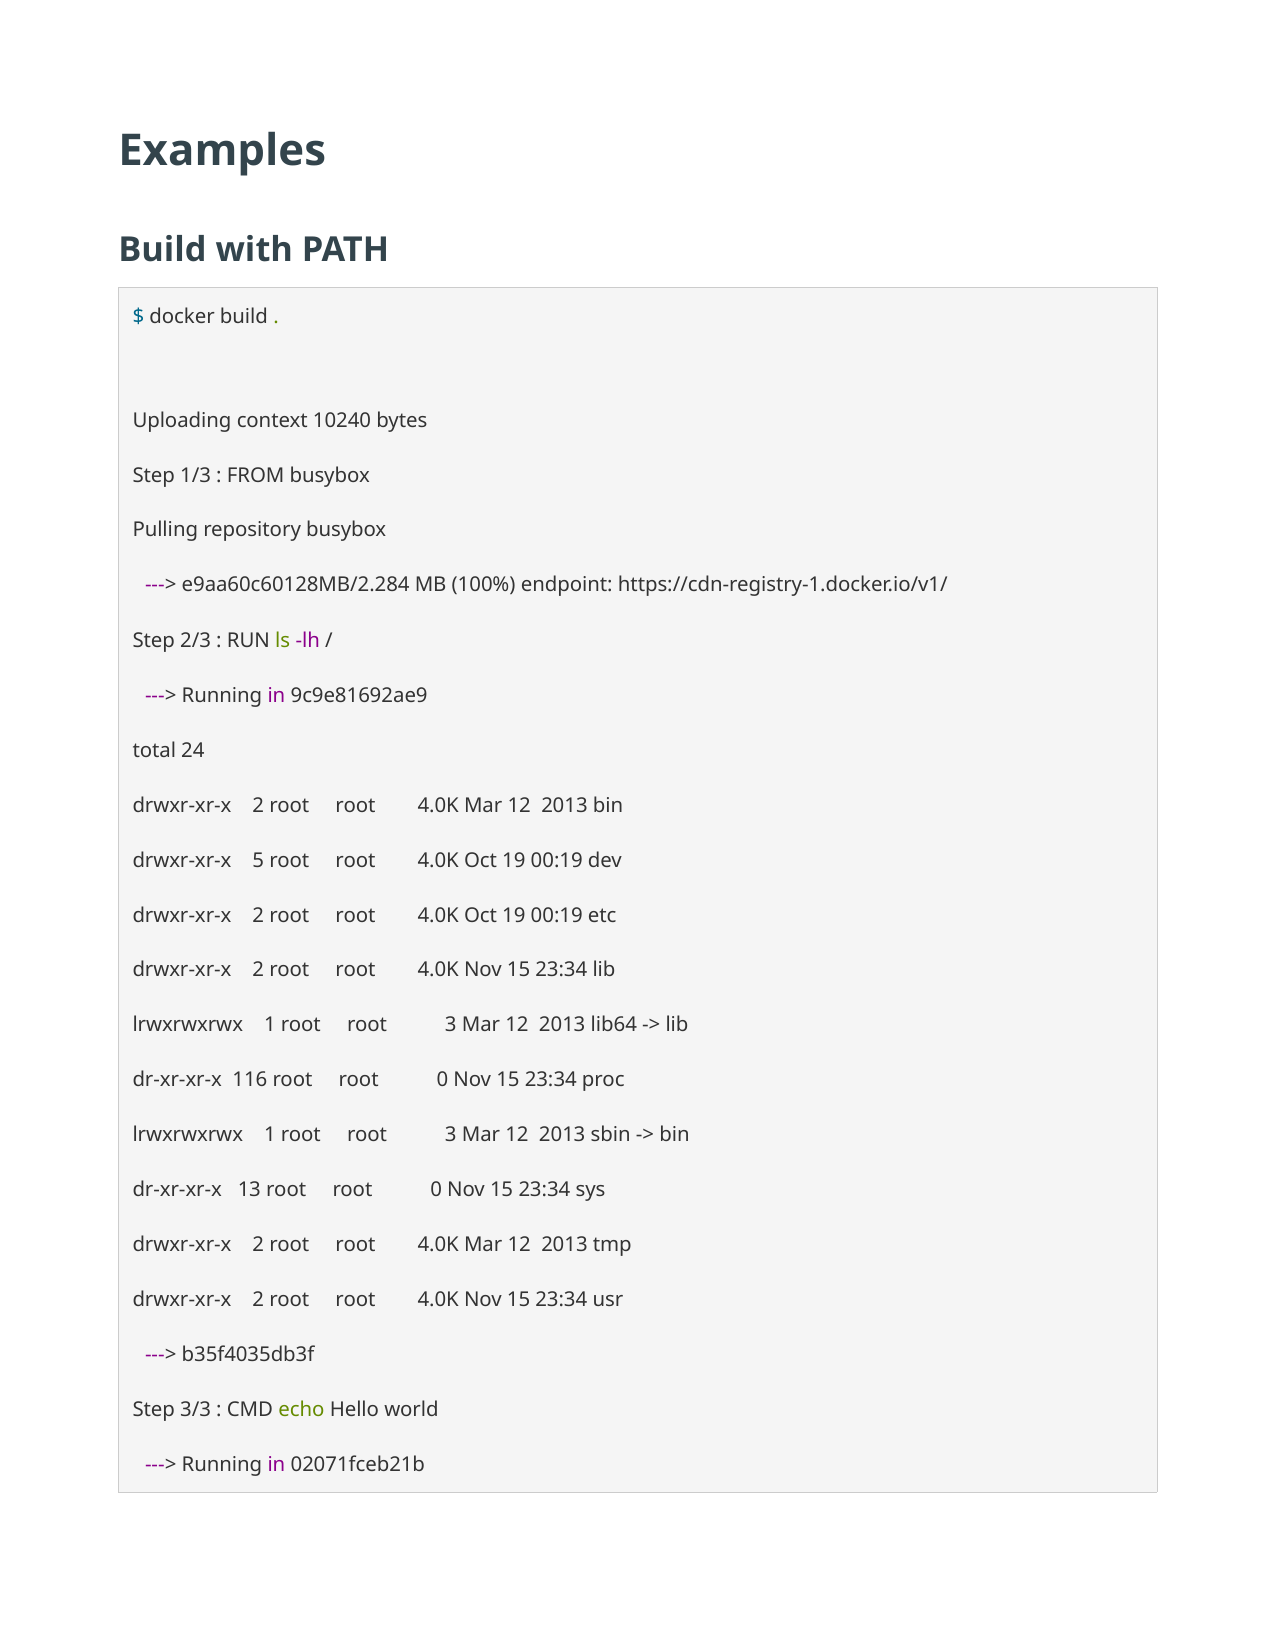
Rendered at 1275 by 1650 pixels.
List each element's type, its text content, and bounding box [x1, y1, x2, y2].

subtitle Build with PATH [118, 224, 1157, 271]
text drwxr-xr-x 5 root root 4.0K Oct 19 00:19 dev [119, 831, 1157, 873]
text $ docker build . [119, 288, 1157, 329]
text dr-xr-xr-x 13 root root 0 Nov 15 23:34 sys [119, 1161, 1157, 1202]
text ---> e9aa60c60128MB/2.284 MB (100%) endpoint: https://cdn-registry-1.docker.io/v1/ [119, 556, 1157, 598]
text drwxr-xr-x 2 root root 4.0K Oct 19 00:19 etc [119, 886, 1157, 928]
text Step 2/3 : RUN ls -lh / [119, 611, 1157, 653]
text drwxr-xr-x 2 root root 4.0K Nov 15 23:34 lib [119, 941, 1157, 983]
text ---> Running in 9c9e81692ae9 [119, 666, 1157, 708]
text lrwxrwxrwx 1 root root 3 Mar 12 2013 sbin -> bin [119, 1106, 1157, 1147]
text drwxr-xr-x 2 root root 4.0K Mar 12 2013 tmp [119, 1215, 1157, 1257]
text dr-xr-xr-x 116 root root 0 Nov 15 23:34 proc [119, 1051, 1157, 1093]
text Pulling repository busybox [119, 501, 1157, 543]
text Step 3/3 : CMD echo Hello world [119, 1381, 1157, 1422]
text drwxr-xr-x 2 root root 4.0K Nov 15 23:34 usr [119, 1270, 1157, 1312]
text total 24 [119, 721, 1157, 763]
subtitle Examples [118, 118, 1157, 178]
text ---> Running in 02071fceb21b [119, 1435, 1157, 1492]
text Uploading context 10240 bytes [119, 391, 1157, 433]
text ---> b35f4035db3f [119, 1325, 1157, 1367]
text Step 1/3 : FROM busybox [119, 446, 1157, 488]
text lrwxrwxrwx 1 root root 3 Mar 12 2013 lib64 -> lib [119, 996, 1157, 1038]
text drwxr-xr-x 2 root root 4.0K Mar 12 2013 bin [119, 776, 1157, 818]
